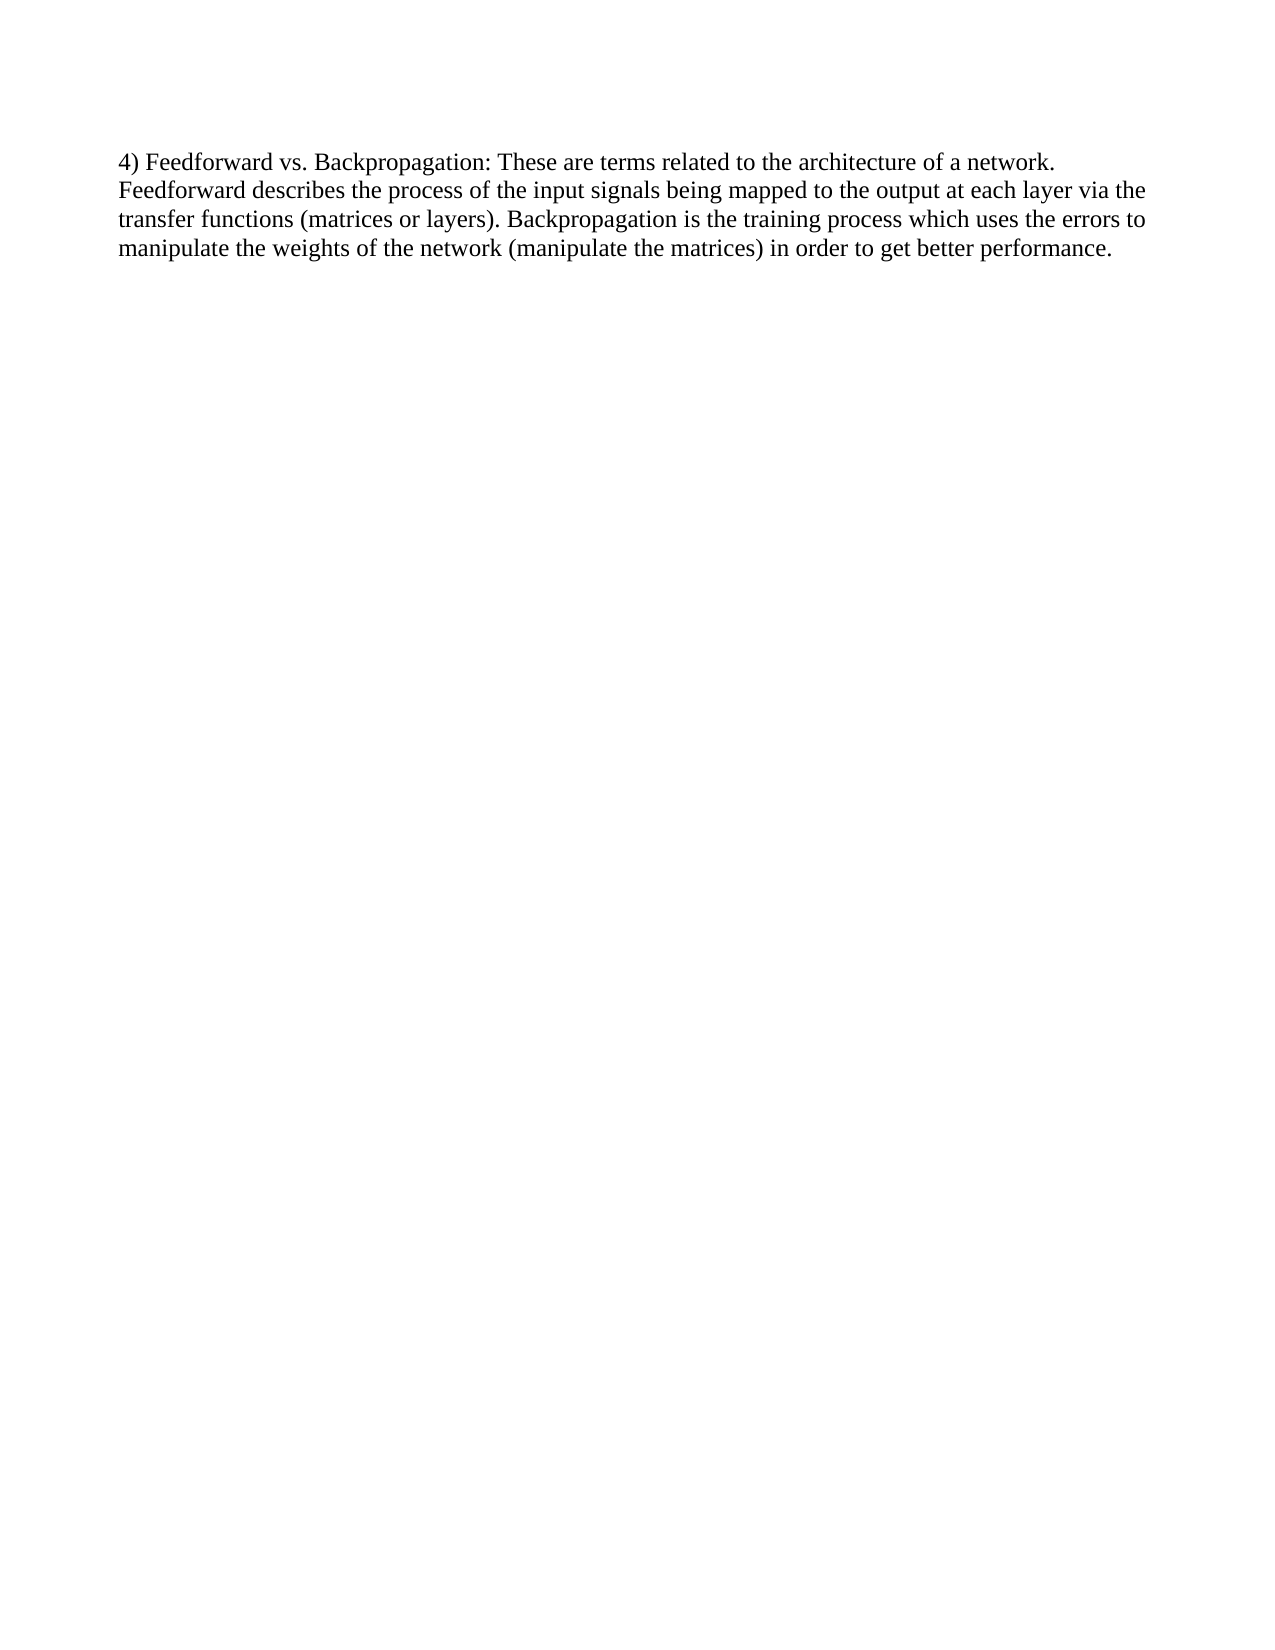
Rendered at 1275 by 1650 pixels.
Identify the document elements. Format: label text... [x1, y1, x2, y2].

text 4) Feedforward vs. Backpropagation: These are terms related to the architecture of a network. Feedforward describes the process of the input signals being mapped to the output at each layer via the transfer functions (matrices or layers). Backpropagation is the training process which uses the errors to manipulate the weights of the network (manipulate the matrices) in order to get better performance. [118, 147, 1157, 262]
